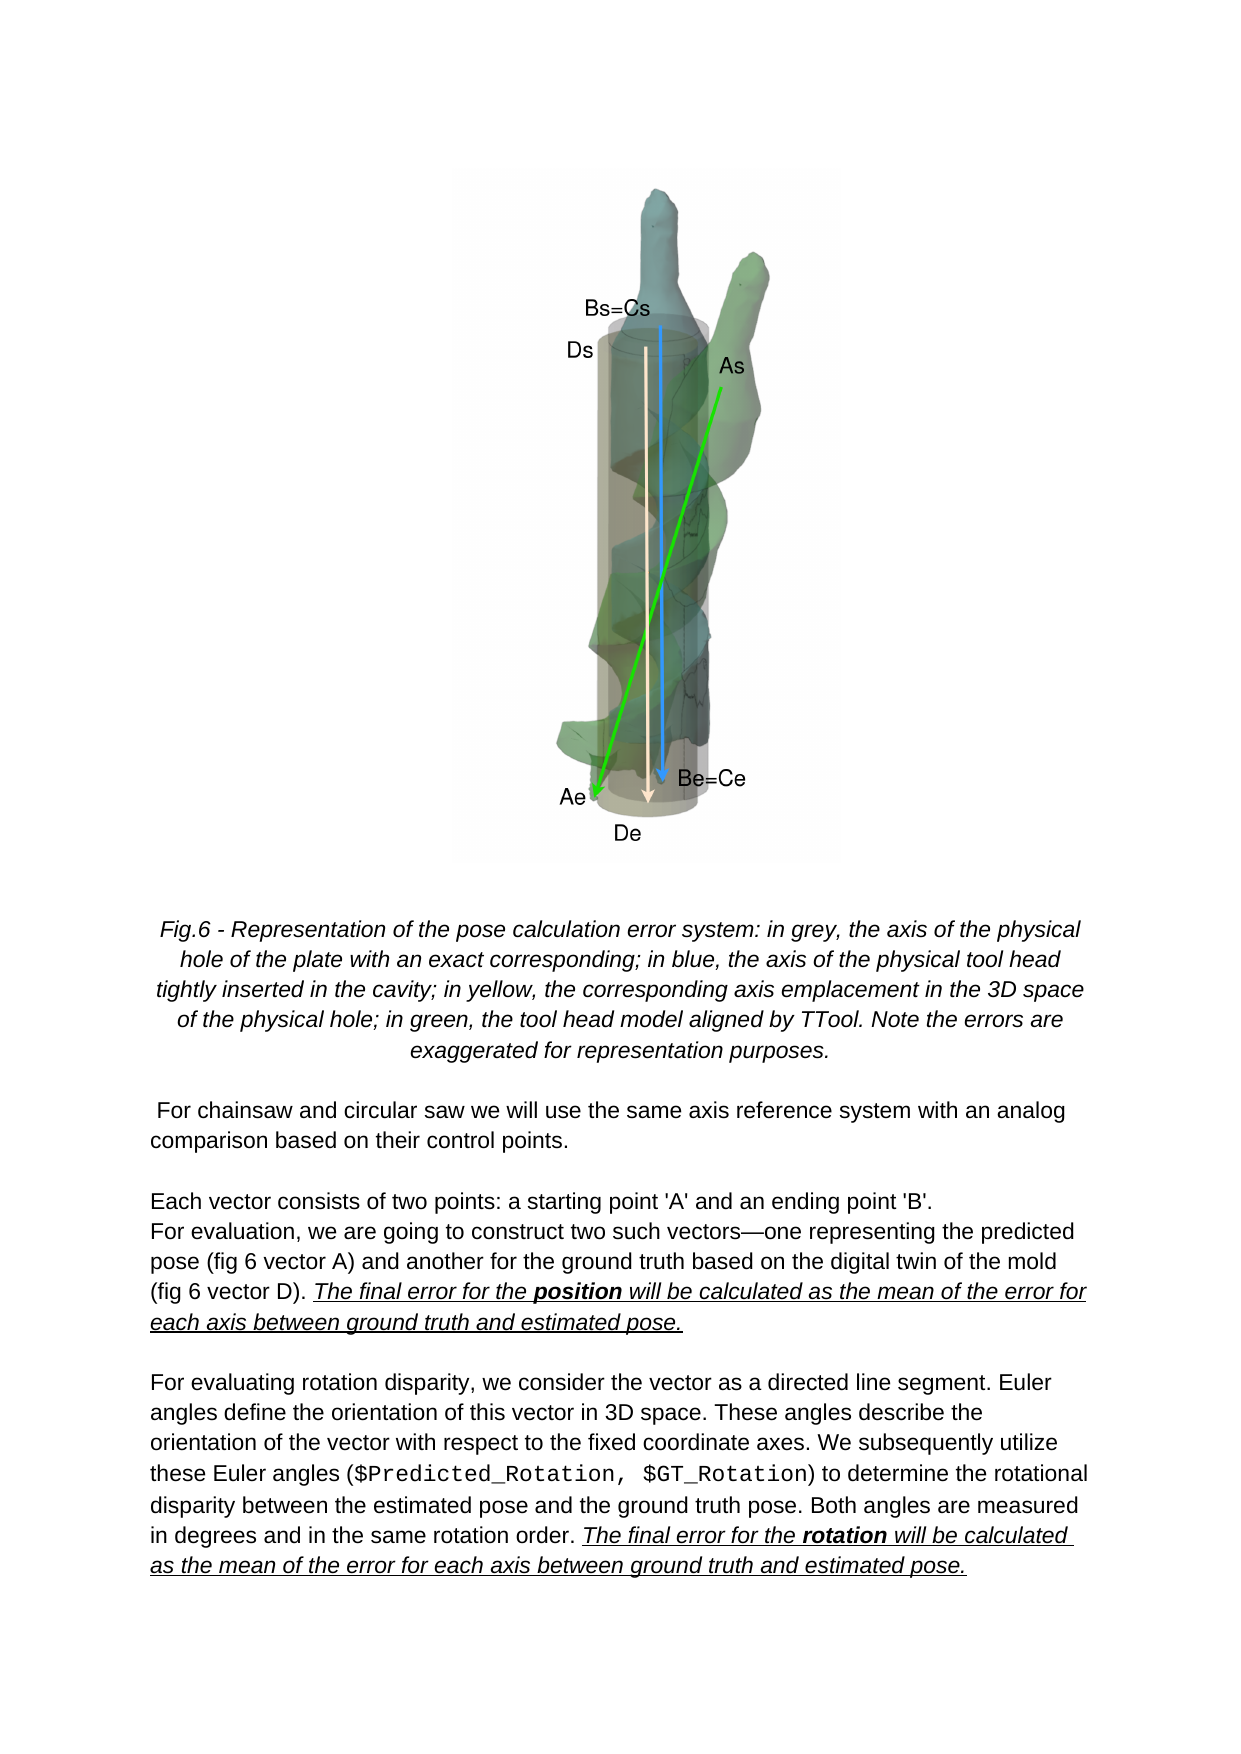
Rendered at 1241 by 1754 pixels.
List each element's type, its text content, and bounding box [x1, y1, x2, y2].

picture [451, 168, 842, 863]
text For chainsaw and circular saw we will use the same axis reference system with an analog comparison based on their control points. [150, 1097, 1090, 1153]
text Fig.6 - Representation of the pose calculation error system: in grey, the axis of the physical hole of the plate with an exact corresponding; in blue, the axis of the physical tool head tightly inserted in the cavity; in yellow, the corresponding axis emplacement in the 3D space of the physical hole; in green, the tool head model aligned by TTool. Note the errors are exaggerated for representation purposes. [150, 916, 1090, 1063]
text Each vector consists of two points: a starting point 'A' and an ending point 'B'. [150, 1188, 1090, 1214]
text For evaluation, we are going to construct two such vectors—one representing the predicted pose (fig 6 vector A) and another for the ground truth based on the digital twin of the mold (fig 6 vector D). The final error for the position will be calculated as the mean of the error for each axis between ground truth and estimated pose. [150, 1218, 1090, 1335]
text For evaluating rotation disparity, we consider the vector as a directed line segment. Euler angles define the orientation of this vector in 3D space. These angles describe the orientation of the vector with respect to the fixed coordinate axes. We subsequently utilize these Euler angles ($Predicted_Rotation, $GT_Rotation) to determine the rotational disparity between the estimated pose and the ground truth pose. Both angles are measured in degrees and in the same rotation order. The final error for the rotation will be calculated as the mean of the error for each axis between ground truth and estimated pose. [150, 1369, 1090, 1578]
